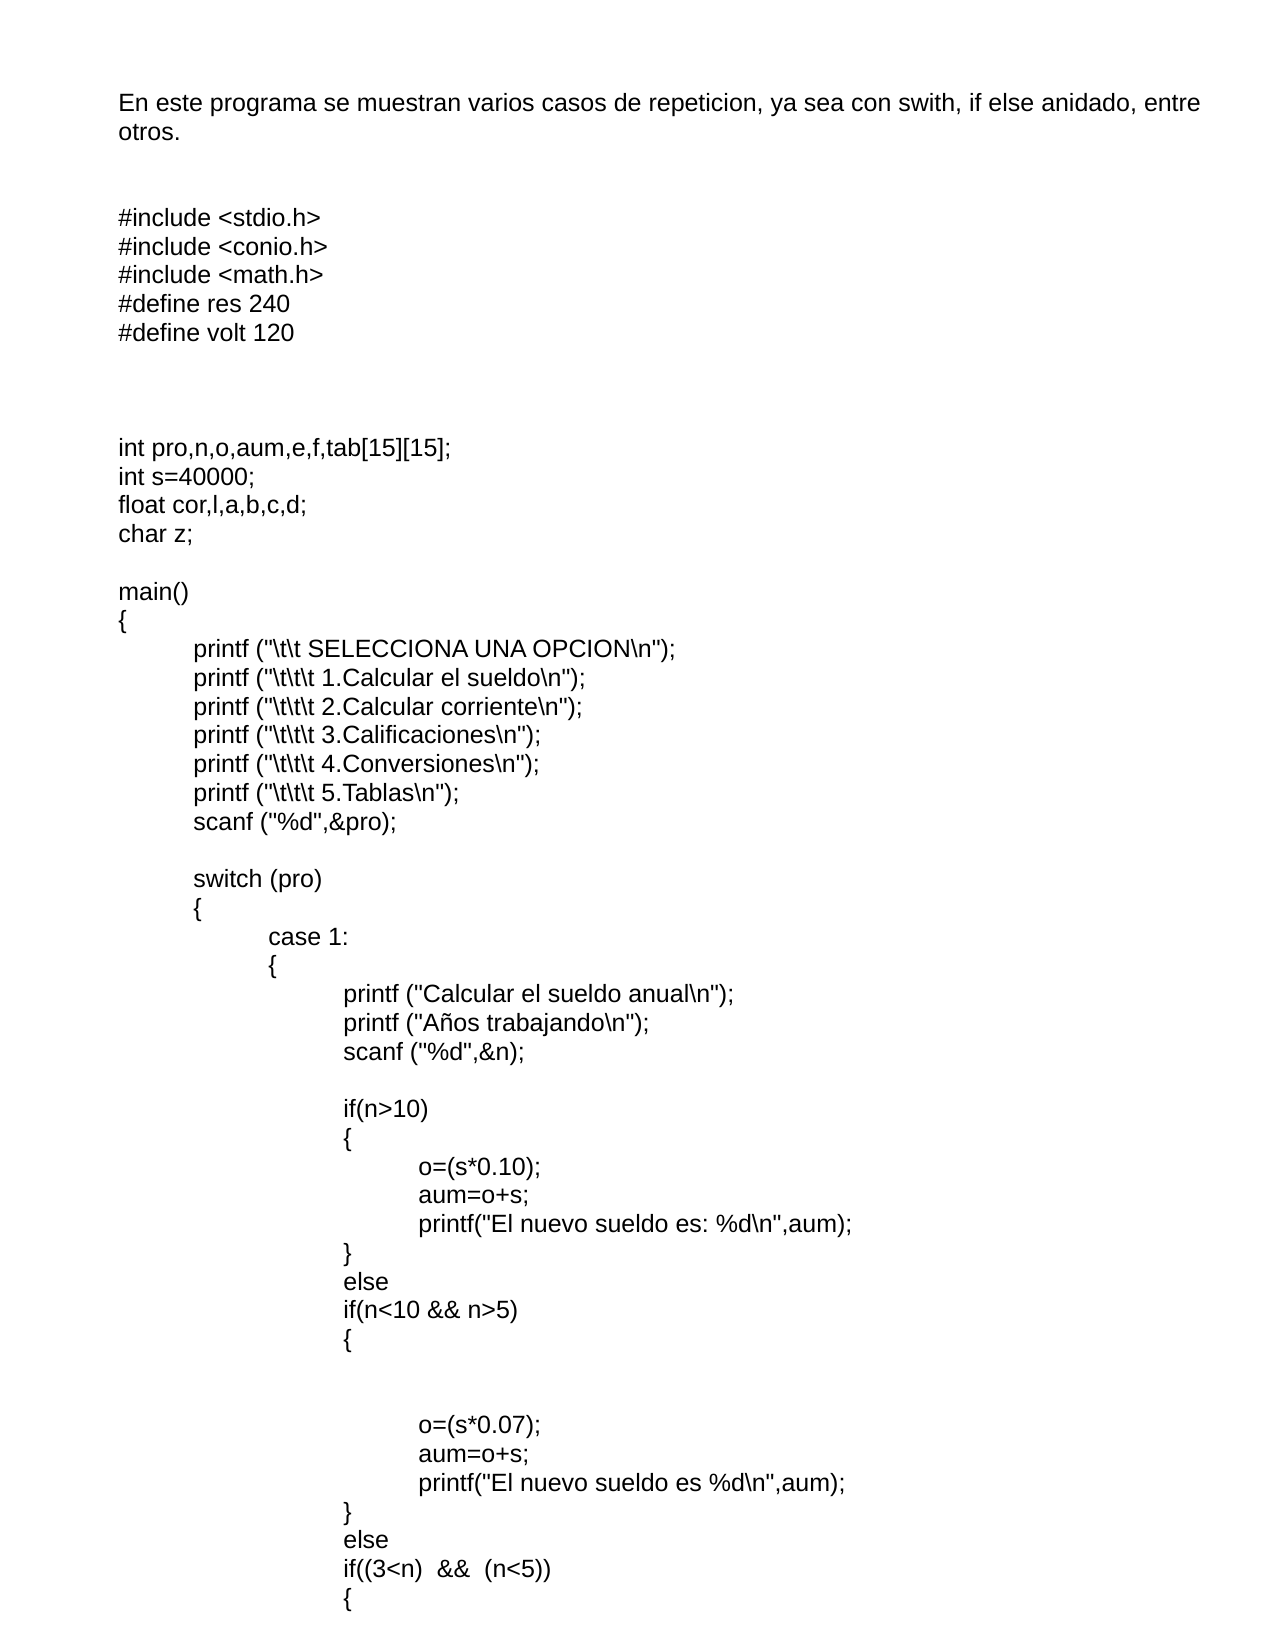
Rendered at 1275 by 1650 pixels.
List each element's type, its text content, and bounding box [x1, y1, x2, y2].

text { [118, 1123, 1205, 1152]
text switch (pro) [118, 864, 1205, 893]
text printf ("Años trabajando\n"); [118, 1008, 1205, 1037]
text case 1: [118, 922, 1205, 950]
text #include <math.h> [118, 260, 1205, 289]
text printf("El nuevo sueldo es %d\n",aum); [118, 1468, 1205, 1497]
text #define res 240 [118, 289, 1205, 318]
text { [118, 950, 1205, 979]
text printf ("\t\t\t 3.Calificaciones\n"); [118, 720, 1205, 749]
text #include <conio.h> [118, 232, 1205, 260]
text char z; [118, 519, 1205, 548]
text printf("El nuevo sueldo es: %d\n",aum); [118, 1209, 1205, 1238]
text if(n<10 && n>5) [118, 1295, 1205, 1324]
text aum=o+s; [118, 1439, 1205, 1468]
text #define volt 120 [118, 318, 1205, 347]
text printf ("Calcular el sueldo anual\n"); [118, 979, 1205, 1008]
text { [118, 1583, 1205, 1612]
text { [118, 893, 1205, 922]
text printf ("\t\t\t 4.Conversiones\n"); [118, 749, 1205, 778]
text printf ("\t\t\t 1.Calcular el sueldo\n"); [118, 663, 1205, 692]
text { [118, 605, 1205, 634]
text else [118, 1267, 1205, 1295]
text aum=o+s; [118, 1180, 1205, 1209]
text scanf ("%d",&pro); [118, 807, 1205, 835]
text if(n>10) [118, 1094, 1205, 1123]
text int pro,n,o,aum,e,f,tab[15][15]; [118, 433, 1205, 462]
text int s=40000; [118, 462, 1205, 490]
text printf ("\t\t SELECCIONA UNA OPCION\n"); [118, 634, 1205, 663]
text #include <stdio.h> [118, 203, 1205, 232]
text En este programa se muestran varios casos de repeticion, ya sea con swith, if else anidado, entre otros. [118, 88, 1205, 145]
text if((3<n) && (n<5)) [118, 1554, 1205, 1583]
text float cor,l,a,b,c,d; [118, 490, 1205, 519]
text scanf ("%d",&n); [118, 1037, 1205, 1065]
text o=(s*0.07); [118, 1410, 1205, 1439]
text main() [118, 577, 1205, 605]
text o=(s*0.10); [118, 1152, 1205, 1180]
text printf ("\t\t\t 2.Calcular corriente\n"); [118, 692, 1205, 720]
text printf ("\t\t\t 5.Tablas\n"); [118, 778, 1205, 807]
text else [118, 1525, 1205, 1554]
text } [118, 1497, 1205, 1525]
text } [118, 1238, 1205, 1267]
text { [118, 1324, 1205, 1353]
